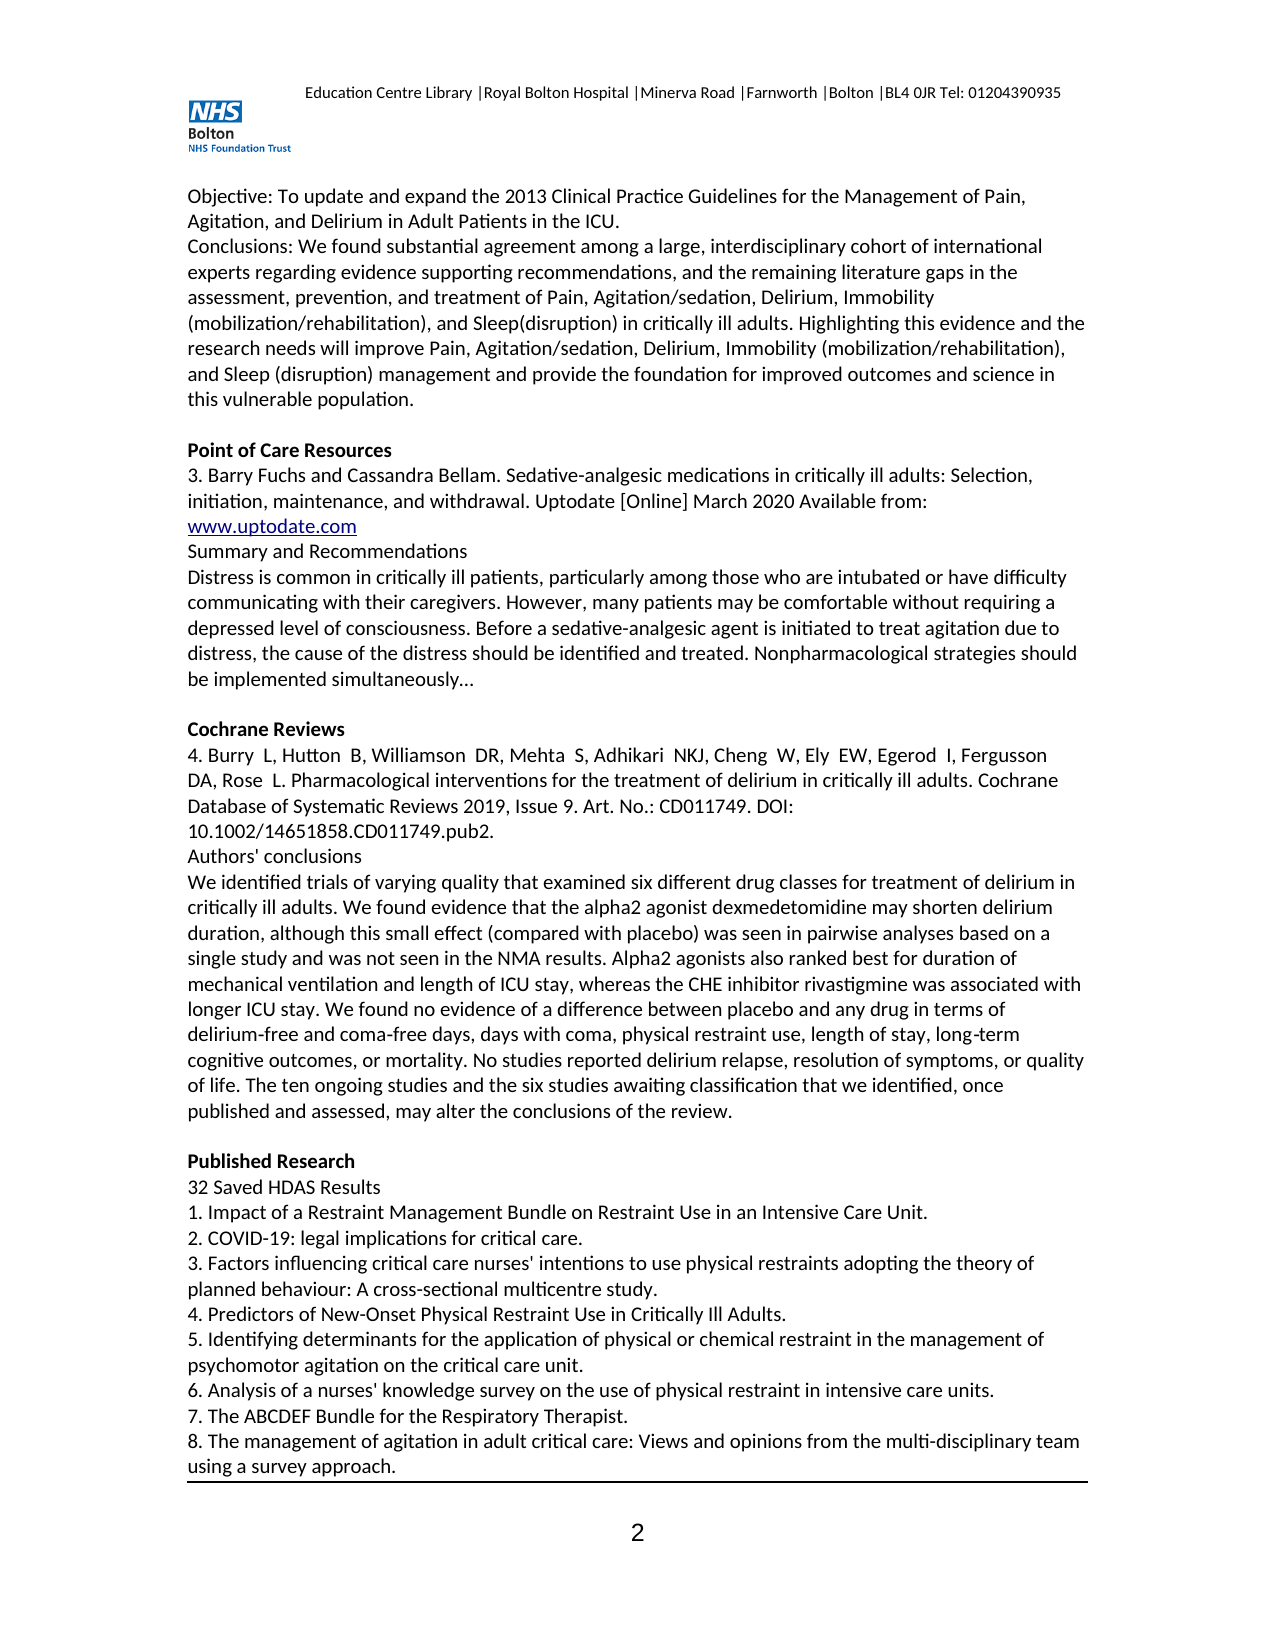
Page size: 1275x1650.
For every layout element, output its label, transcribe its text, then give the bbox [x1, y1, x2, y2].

text We identified trials of varying quality that examined six different drug classes for treatment of delirium in critically ill adults. We found evidence that the alpha2 agonist dexmedetomidine may shorten delirium duration, although this small effect (compared with placebo) was seen in pairwise analyses based on a single study and was not seen in the NMA results. Alpha2 agonists also ranked best for duration of mechanical ventilation and length of ICU stay, whereas the CHE inhibitor rivastigmine was associated with longer ICU stay. We found no evidence of a difference between placebo and any drug in terms of delirium‐free and coma‐free days, days with coma, physical restraint use, length of stay, long‐term cognitive outcomes, or mortality. No studies reported delirium relapse, resolution of symptoms, or quality of life. The ten ongoing studies and the six studies awaiting classification that we identified, once published and assessed, may alter the conclusions of the review. [187, 869, 1088, 1123]
text Summary and Recommendations [187, 539, 1088, 564]
text Distress is common in critically ill patients, particularly among those who are intubated or have difficulty communicating with their caregivers. However, many patients may be comfortable without requiring a depressed level of consciousness. Before a sedative-analgesic agent is initiated to treat agitation due to distress, the cause of the distress should be identified and treated. Nonpharmacological strategies should be implemented simultaneously… [187, 564, 1088, 691]
text Point of Care Resources [187, 437, 1088, 462]
text 4. Predictors of New-Onset Physical Restraint Use in Critically Ill Adults. [187, 1301, 1088, 1327]
text 4. Burry L, Hutton B, Williamson DR, Mehta S, Adhikari NKJ, Cheng W, Ely EW, Egerod I, Fergusson DA, Rose L. Pharmacological interventions for the treatment of delirium in critically ill adults. Cochrane Database of Systematic Reviews 2019, Issue 9. Art. No.: CD011749. DOI: 10.1002/14651858.CD011749.pub2. [187, 742, 1088, 844]
text 7. The ABCDEF Bundle for the Respiratory Therapist. [187, 1403, 1088, 1428]
text 3. Barry Fuchs and Cassandra Bellam. Sedative-analgesic medications in critically ill adults: Selection, initiation, maintenance, and withdrawal. Uptodate [Online] March 2020 Available from: www.uptodate.com [187, 462, 1088, 539]
text Objective: To update and expand the 2013 Clinical Practice Guidelines for the Management of Pain, Agitation, and Delirium in Adult Patients in the ICU. [187, 183, 1088, 234]
text Cochrane Reviews [187, 717, 1088, 742]
text Authors' conclusions [187, 844, 1088, 869]
text 1. Impact of a Restraint Management Bundle on Restraint Use in an Intensive Care Unit. [187, 1199, 1088, 1225]
text 5. Identifying determinants for the application of physical or chemical restraint in the management of psychomotor agitation on the critical care unit. [187, 1327, 1088, 1377]
text Conclusions: We found substantial agreement among a large, interdisciplinary cohort of international experts regarding evidence supporting recommendations, and the remaining literature gaps in the assessment, prevention, and treatment of Pain, Agitation/sedation, Delirium, Immobility (mobilization/rehabilitation), and Sleep(disruption) in critically ill adults. Highlighting this evidence and the research needs will improve Pain, Agitation/sedation, Delirium, Immobility (mobilization/rehabilitation), and Sleep (disruption) management and provide the foundation for improved outcomes and science in this vulnerable population. [187, 234, 1088, 412]
text Published Research [187, 1149, 1088, 1174]
text 32 Saved HDAS Results [187, 1174, 1088, 1199]
text 6. Analysis of a nurses' knowledge survey on the use of physical restraint in intensive care units. [187, 1377, 1088, 1403]
text 3. Factors influencing critical care nurses' intentions to use physical restraints adopting the theory of planned behaviour: A cross-sectional multicentre study. [187, 1250, 1088, 1301]
text 8. The management of agitation in adult critical care: Views and opinions from the multi-disciplinary team using a survey approach. [187, 1428, 1088, 1481]
text 2. COVID-19: legal implications for critical care. [187, 1225, 1088, 1250]
